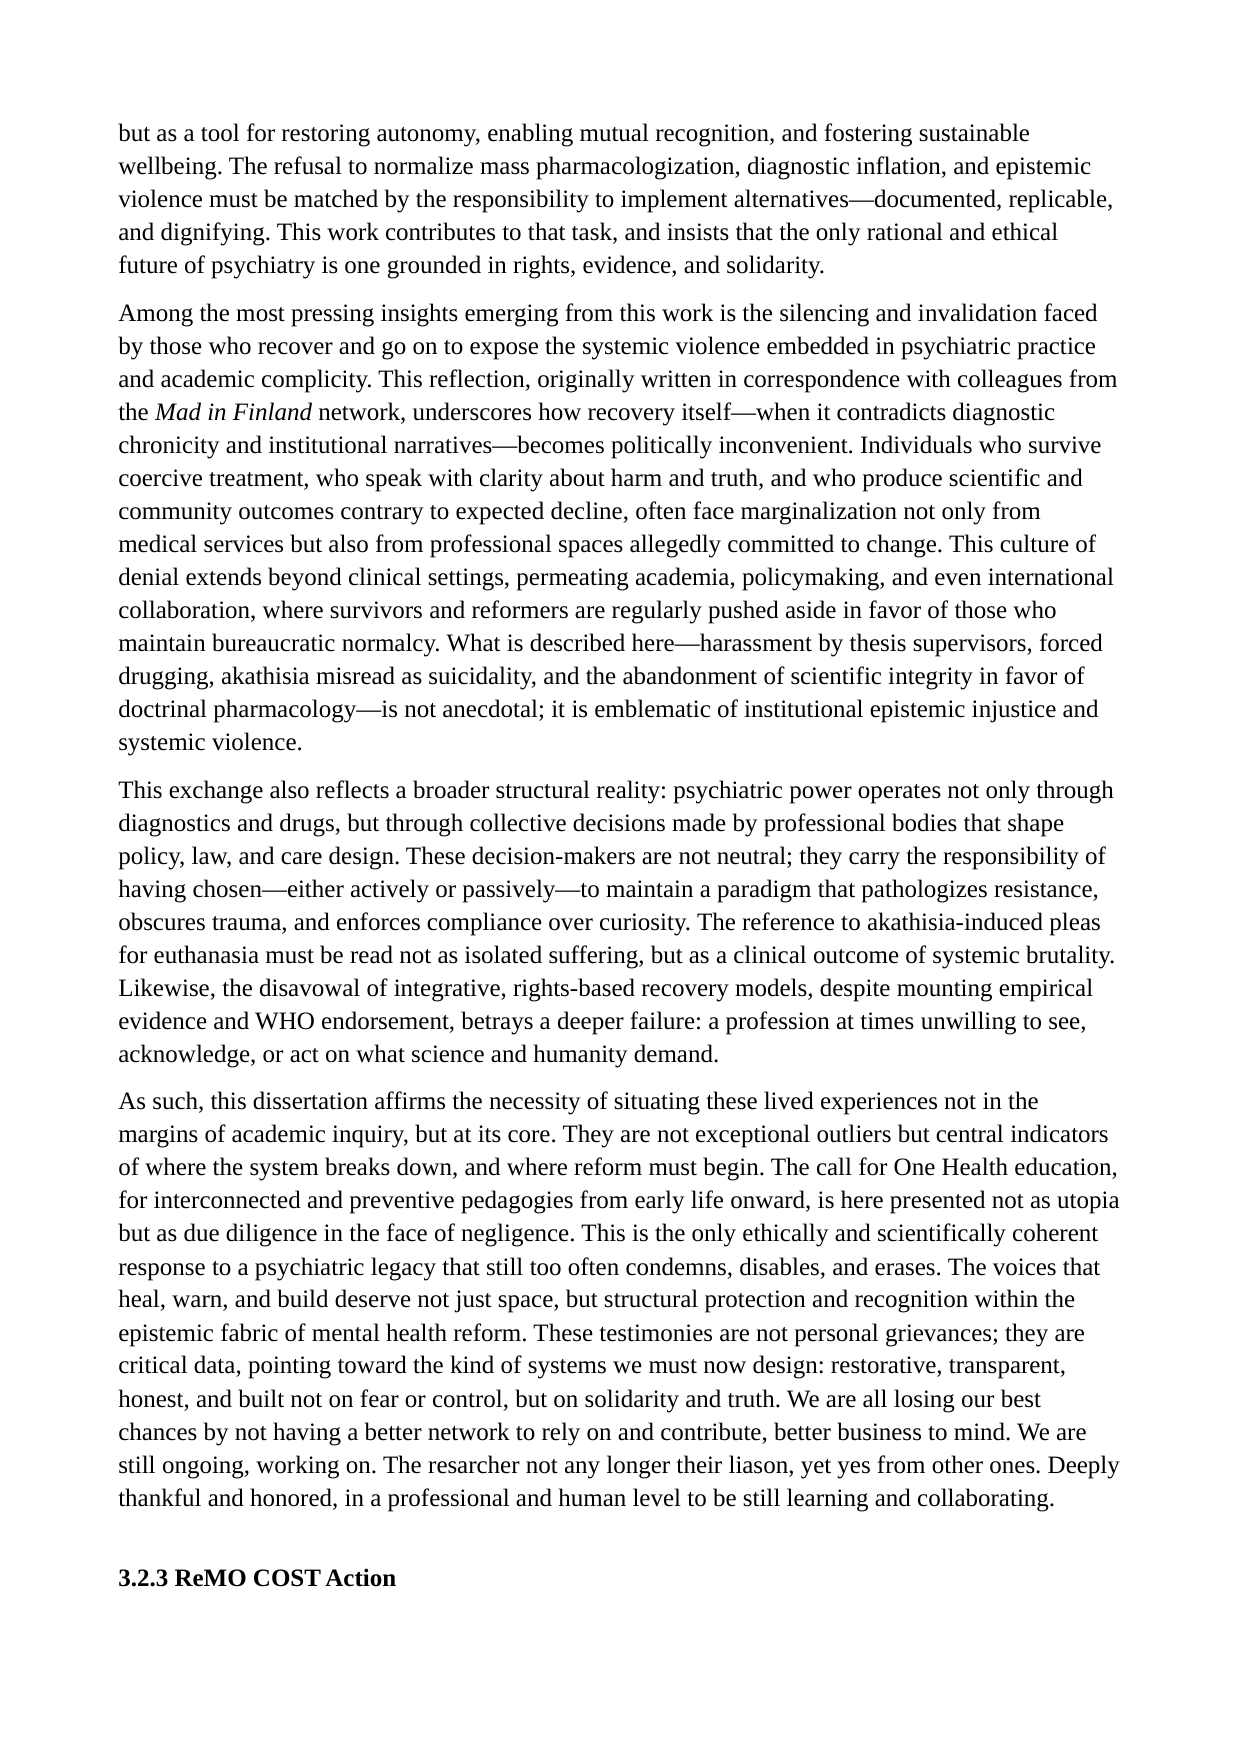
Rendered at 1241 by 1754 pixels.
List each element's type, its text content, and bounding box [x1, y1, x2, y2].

text Among the most pressing insights emerging from this work is the silencing and invalidation faced by those who recover and go on to expose the systemic violence embedded in psychiatric practice and academic complicity. This reflection, originally written in correspondence with colleagues from the Mad in Finland network, underscores how recovery itself—when it contradicts diagnostic chronicity and institutional narratives—becomes politically inconvenient. Individuals who survive coercive treatment, who speak with clarity about harm and truth, and who produce scientific and community outcomes contrary to expected decline, often face marginalization not only from medical services but also from professional spaces allegedly committed to change. This culture of denial extends beyond clinical settings, permeating academia, policymaking, and even international collaboration, where survivors and reformers are regularly pushed aside in favor of those who maintain bureaucratic normalcy. What is described here—harassment by thesis supervisors, forced drugging, akathisia misread as suicidality, and the abandonment of scientific integrity in favor of doctrinal pharmacology—is not anecdotal; it is emblematic of institutional epistemic injustice and systemic violence. [118, 298, 1122, 756]
text This exchange also reflects a broader structural reality: psychiatric power operates not only through diagnostics and drugs, but through collective decisions made by professional bodies that shape policy, law, and care design. These decision-makers are not neutral; they carry the responsibility of having chosen—either actively or passively—to maintain a paradigm that pathologizes resistance, obscures trauma, and enforces compliance over curiosity. The reference to akathisia-induced pleas for euthanasia must be read not as isolated suffering, but as a clinical outcome of systemic brutality. Likewise, the disavowal of integrative, rights-based recovery models, despite mounting empirical evidence and WHO endorsement, betrays a deeper failure: a profession at times unwilling to see, acknowledge, or act on what science and humanity demand. [118, 775, 1122, 1068]
text As such, this dissertation affirms the necessity of situating these lived experiences not in the margins of academic inquiry, but at its core. They are not exceptional outliers but central indicators of where the system breaks down, and where reform must begin. The call for One Health education, for interconnected and preventive pedagogies from early life onward, is here presented not as utopia but as due diligence in the face of negligence. This is the only ethically and scientifically coherent response to a psychiatric legacy that still too often condemns, disables, and erases. The voices that heal, warn, and build deserve not just space, but structural protection and recognition within the epistemic fabric of mental health reform. These testimonies are not personal grievances; they are critical data, pointing toward the kind of systems we must now design: restorative, transparent, honest, and built not on fear or control, but on solidarity and truth. We are all losing our best chances by not having a better network to rely on and contribute, better business to mind. We are still ongoing, working on. The resarcher not any longer their liason, yet yes from other ones. Deeply thankful and honored, in a professional and human level to be still learning and collaborating. [118, 1086, 1122, 1544]
text but as a tool for restoring autonomy, enabling mutual recognition, and fostering sustainable wellbeing. The refusal to normalize mass pharmacologization, diagnostic inflation, and epistemic violence must be matched by the responsibility to implement alternatives—documented, replicable, and dignifying. This work contributes to that task, and insists that the only rational and ethical future of psychiatry is one grounded in rights, evidence, and solidarity. [118, 118, 1122, 279]
text 3.2.3 ReMO COST Action [118, 1563, 1122, 1592]
